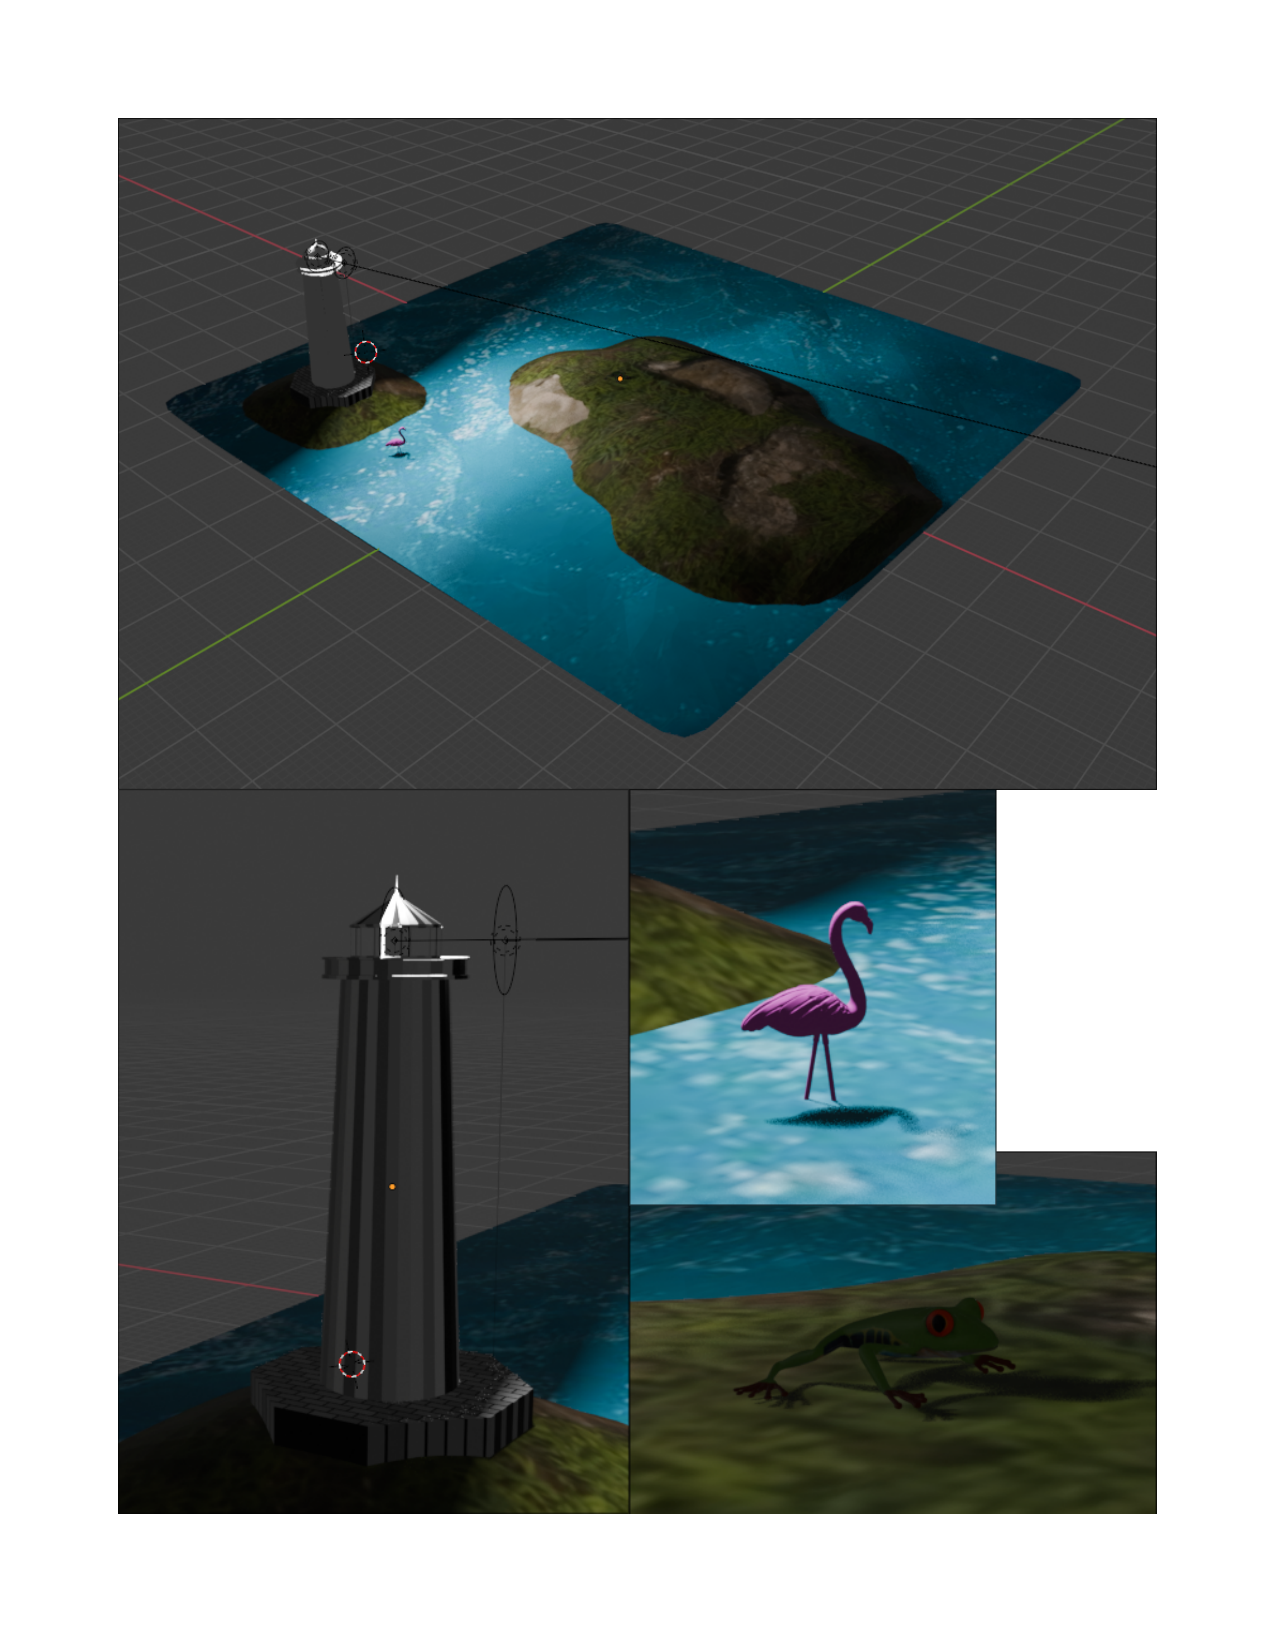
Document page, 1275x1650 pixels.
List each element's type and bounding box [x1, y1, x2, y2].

picture [118, 118, 1157, 1514]
